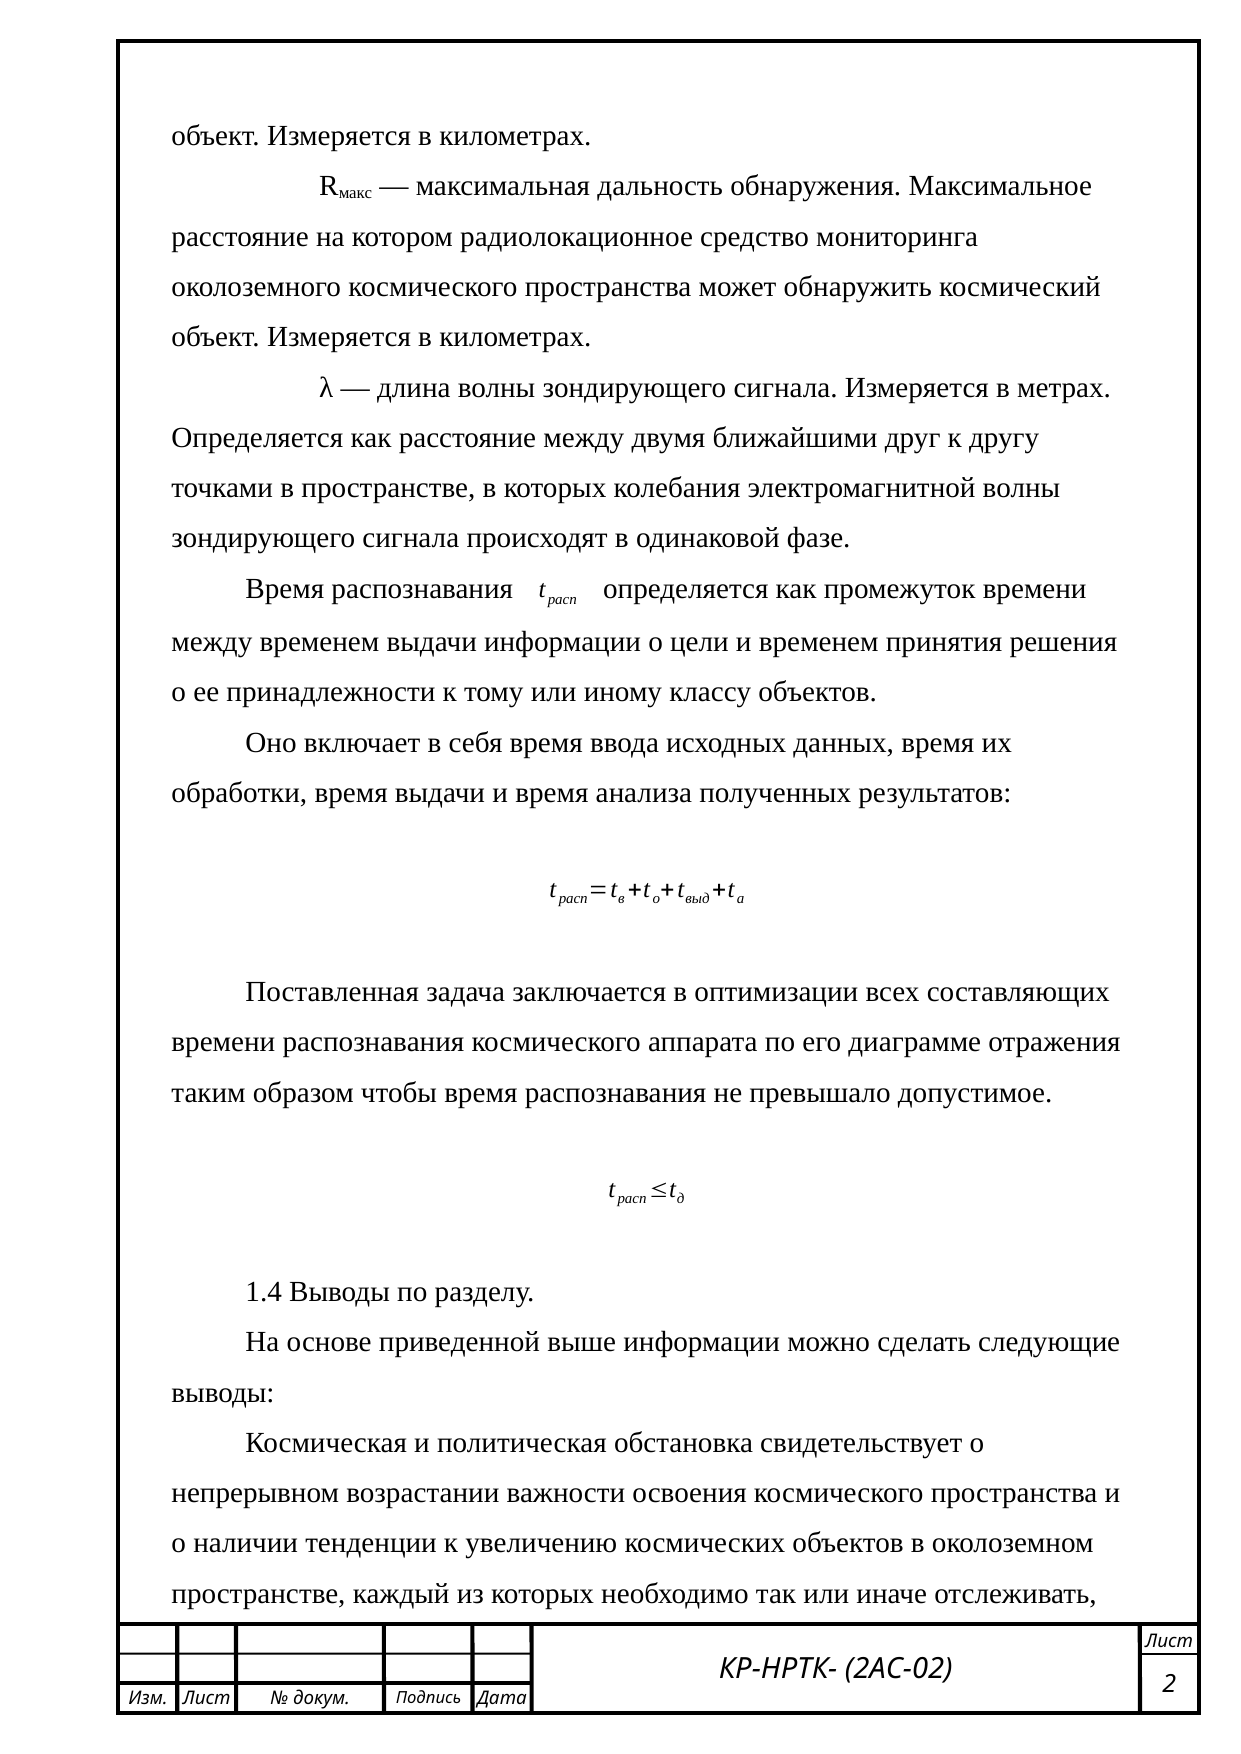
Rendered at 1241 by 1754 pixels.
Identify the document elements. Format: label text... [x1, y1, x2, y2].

text 1.4 Выводы по разделу. [171, 1274, 1122, 1308]
text На основе приведенной выше информации можно сделать следующие выводы: [171, 1324, 1122, 1408]
text Поставленная задача заключается в оптимизации всех составляющих времени распознавания космического аппарата по его диаграмме отражения таким образом чтобы время распознавания не превышало допустимое. [171, 974, 1122, 1108]
text Космическая и политическая обстановка свидетельствует о непрерывном возрастании важности освоения космического пространства и о наличии тенденции к увеличению космических объектов в околоземном пространстве, каждый из которых необходимо так или иначе отслеживать, [171, 1425, 1122, 1609]
text объект. Измеряется в километрах. [171, 118, 1122, 152]
text λ — длина волны зондирующего сигнала. Измеряется в метрах. Определяется как расстояние между двумя ближайшими друг к другу точками в пространстве, в которых колебания электромагнитной волны зондирующего сигнала происходят в одинаковой фазе. [171, 370, 1122, 554]
text Время распознавания определяется как промежуток времени между временем выдачи информации о цели и временем принятия решения о ее принадлежности к тому или иному классу объектов. [171, 571, 1122, 708]
text Оно включает в себя время ввода исходных данных, время их обработки, время выдачи и время анализа полученных результатов: [171, 725, 1122, 809]
text Rмакс — максимальная дальность обнаружения. Максимальное расстояние на котором радиолокационное средство мониторинга околоземного космического пространства может обнаружить космический объект. Измеряется в километрах. [171, 168, 1122, 353]
